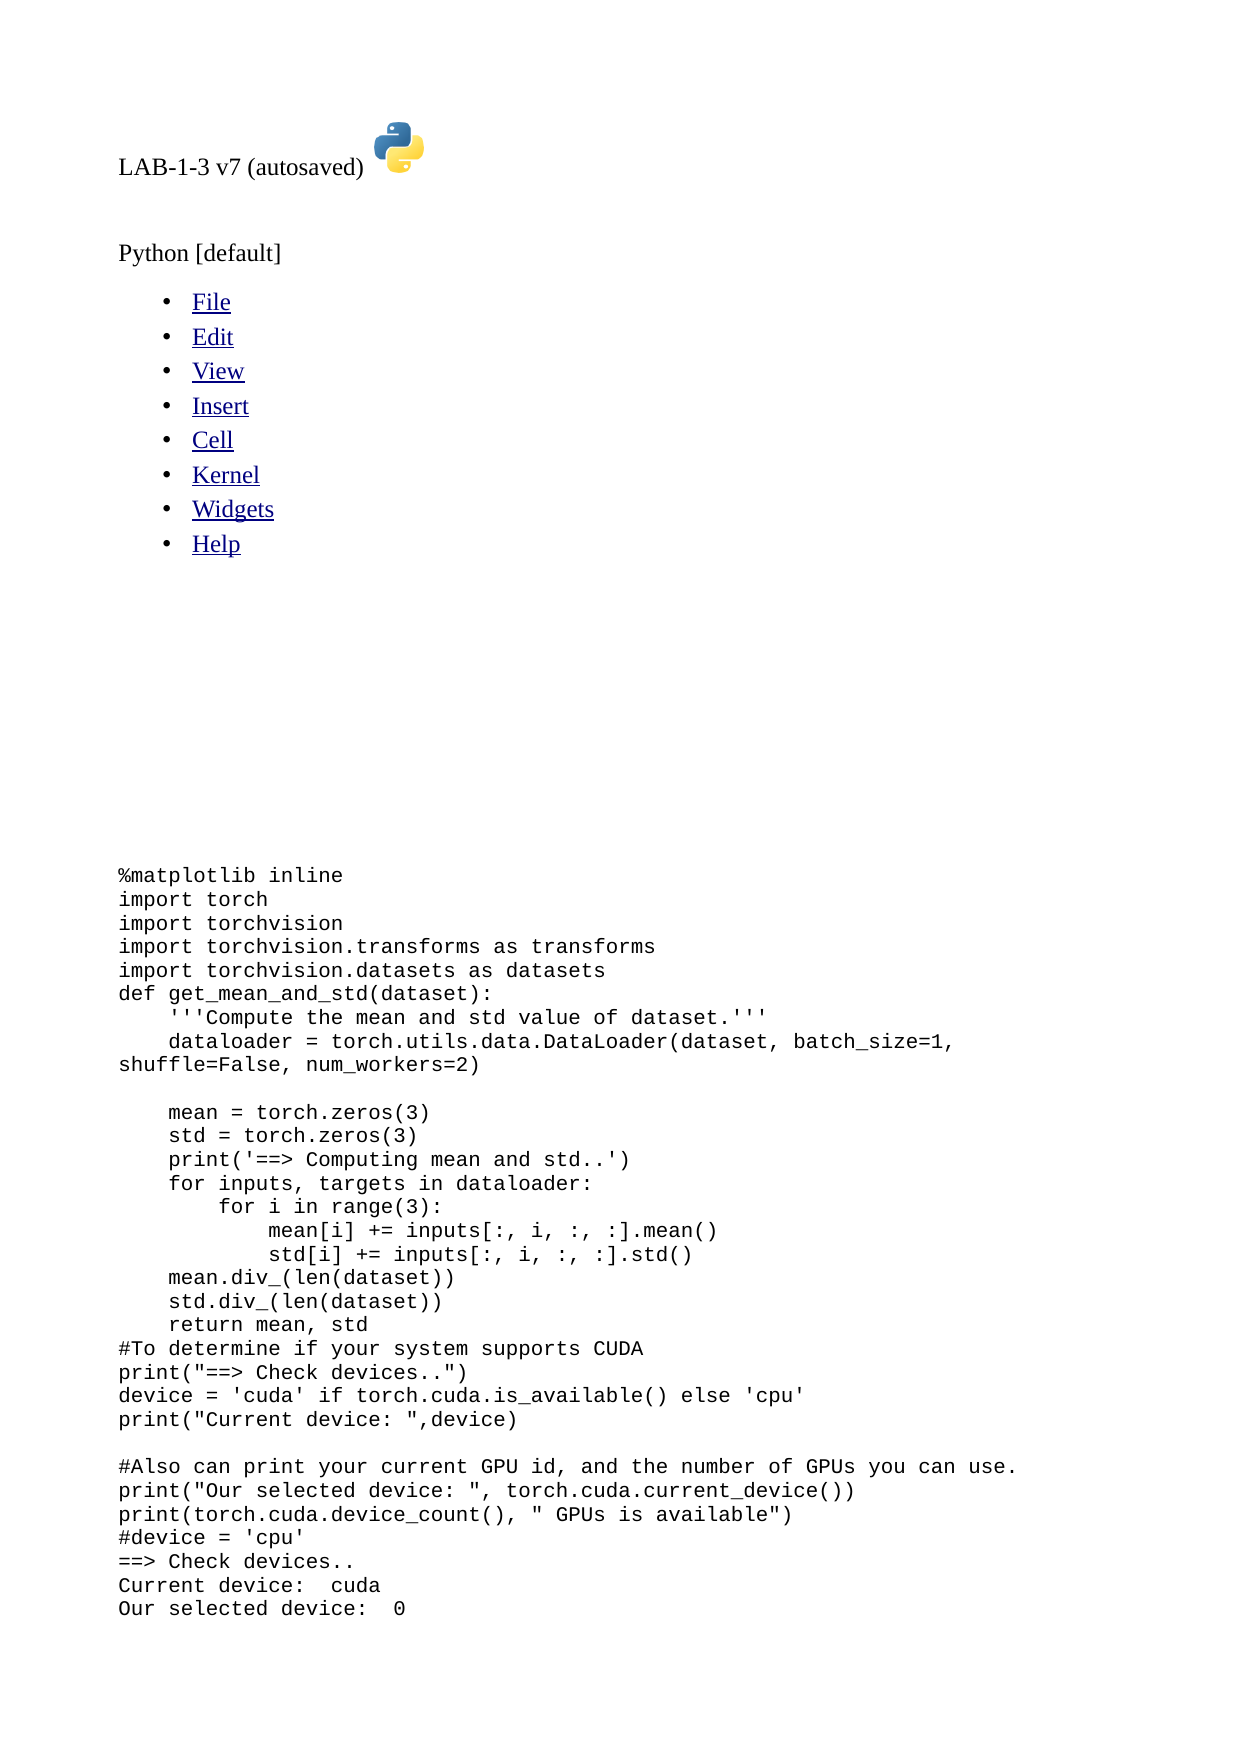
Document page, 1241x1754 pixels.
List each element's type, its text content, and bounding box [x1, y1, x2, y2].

text std.div_(len(dataset)) [118, 1291, 1122, 1314]
text ​ [118, 1078, 1122, 1102]
text std[i] += inputs[:, i, :, :].std() [118, 1243, 1122, 1267]
text def get_mean_and_std(dataset): [118, 983, 1122, 1007]
picture [370, 118, 428, 176]
list Insert [162, 391, 1122, 419]
text '''Compute the mean and std value of dataset.''' [118, 1007, 1122, 1031]
text dataloader = torch.utils.data.DataLoader(dataset, batch_size=1, shuffle=False, num_workers=2) [118, 1031, 1122, 1078]
list File [162, 287, 1122, 316]
text %matplotlib inline [118, 865, 1122, 889]
text #Also can print your current GPU id, and the number of GPUs you can use. [118, 1456, 1122, 1480]
list View [162, 356, 1122, 385]
text device = 'cuda' if torch.cuda.is_available() else 'cpu' [118, 1385, 1122, 1409]
text import torchvision [118, 912, 1122, 936]
list Help [162, 529, 1122, 557]
text LAB-1-3 v7 (autosaved) [118, 118, 1122, 181]
list Widgets [162, 494, 1122, 523]
text ==> Check devices.. [118, 1551, 1122, 1574]
text print(torch.cuda.device_count(), " GPUs is available") [118, 1504, 1122, 1527]
text import torchvision.datasets as datasets [118, 960, 1122, 983]
text return mean, std [118, 1314, 1122, 1338]
text mean[i] += inputs[:, i, :, :].mean() [118, 1220, 1122, 1243]
text Current device: cuda [118, 1574, 1122, 1598]
text print("Our selected device: ", torch.cuda.current_device()) [118, 1480, 1122, 1504]
text print("==> Check devices..") [118, 1362, 1122, 1385]
text import torchvision.transforms as transforms [118, 936, 1122, 960]
text print('==> Computing mean and std..') [118, 1149, 1122, 1173]
text mean.div_(len(dataset)) [118, 1267, 1122, 1291]
list Kernel [162, 460, 1122, 488]
text Our selected device: 0 [118, 1598, 1122, 1622]
text ​ [118, 1433, 1122, 1456]
list Cell [162, 425, 1122, 454]
text print("Current device: ",device) [118, 1409, 1122, 1433]
text for inputs, targets in dataloader: [118, 1173, 1122, 1196]
text #To determine if your system supports CUDA [118, 1338, 1122, 1362]
text mean = torch.zeros(3) [118, 1102, 1122, 1125]
text import torch [118, 889, 1122, 912]
text for i in range(3): [118, 1196, 1122, 1220]
text std = torch.zeros(3) [118, 1125, 1122, 1149]
text Python [default] [118, 238, 1122, 267]
text #device = 'cpu' [118, 1527, 1122, 1551]
list Edit [162, 322, 1122, 351]
